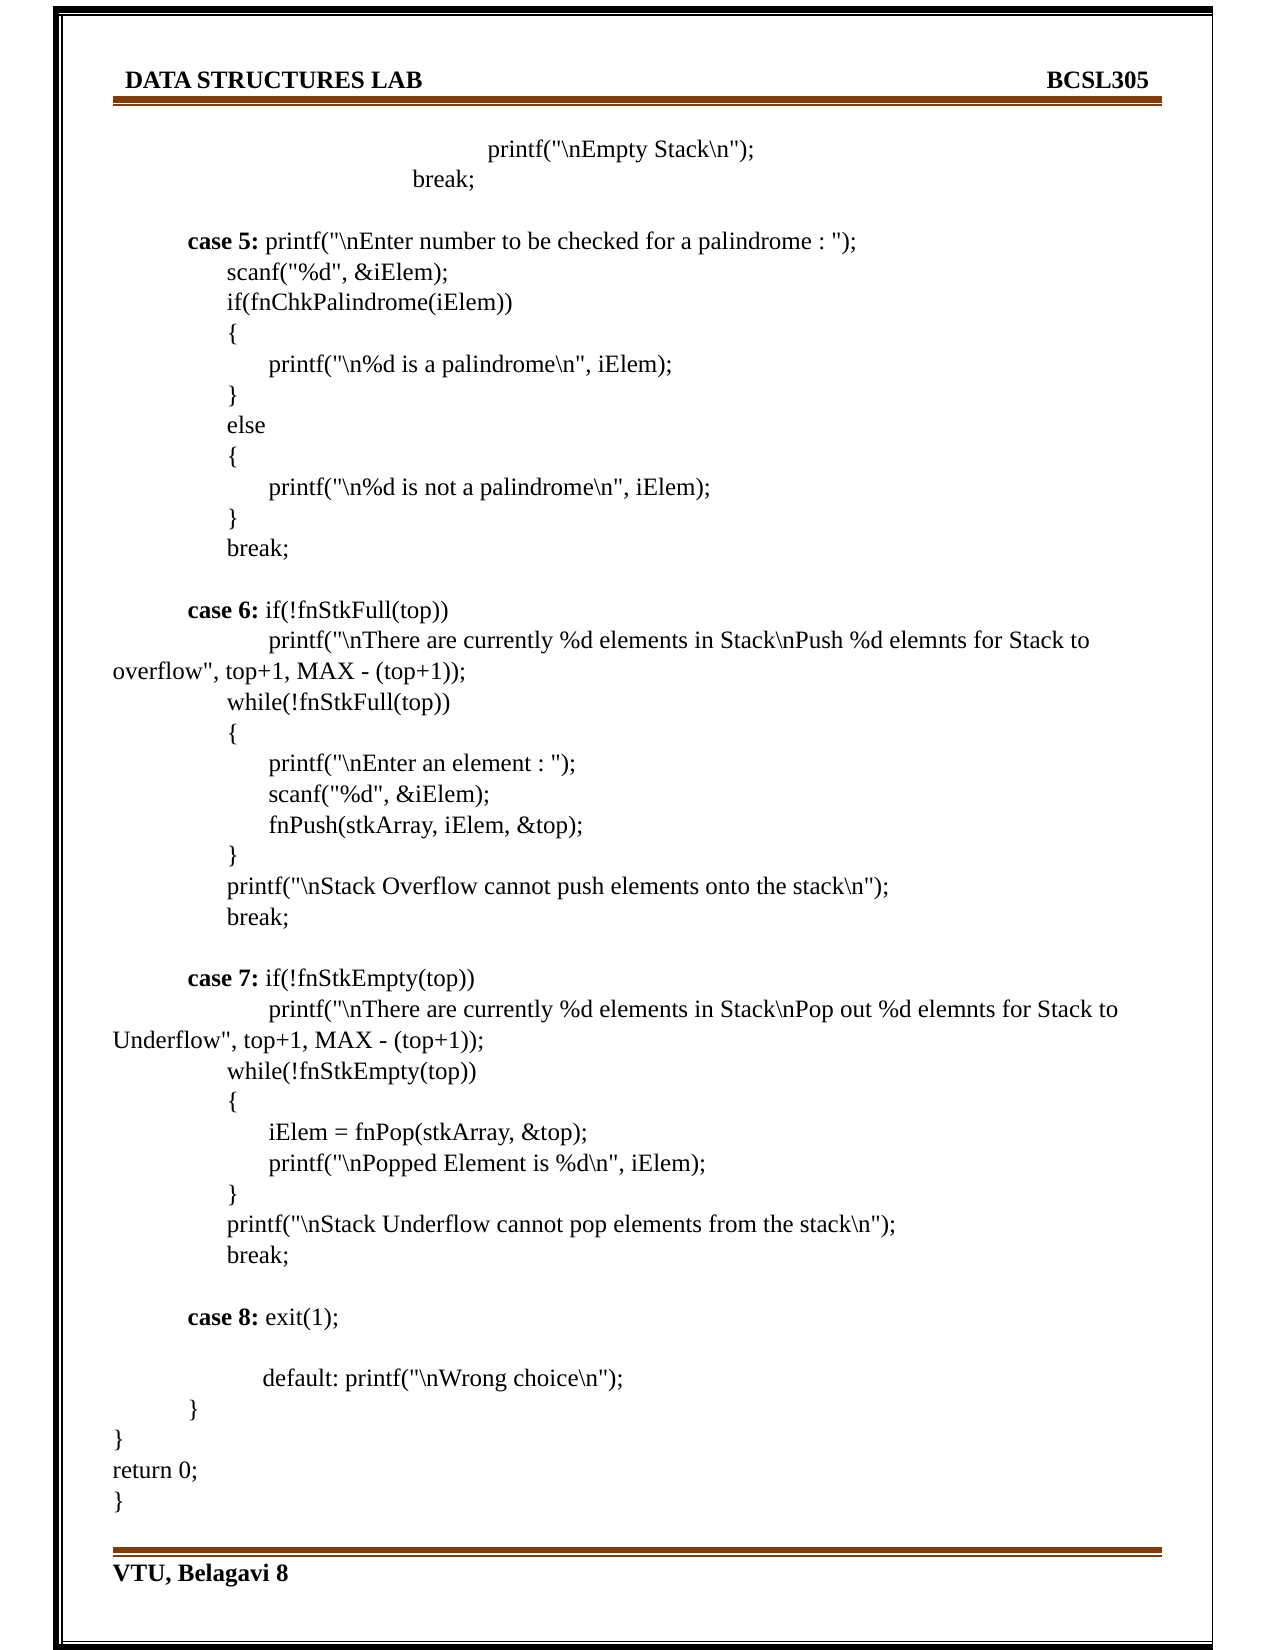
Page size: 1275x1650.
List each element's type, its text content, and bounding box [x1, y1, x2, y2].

text [19, 595, 53, 623]
text { [63, 318, 1162, 347]
text [19, 1455, 53, 1484]
text [19, 380, 53, 408]
text [19, 1424, 53, 1453]
text [19, 1117, 53, 1146]
text printf("\nStack Overflow cannot push elements onto the stack\n"); [63, 871, 1162, 900]
text [19, 902, 53, 931]
text break; [63, 164, 1162, 193]
text default: printf("\nWrong choice\n"); [63, 1363, 1162, 1392]
text [19, 963, 53, 992]
text while(!fnStkFull(top)) [63, 687, 1162, 716]
text printf("\nPopped Element is %d\n", iElem); [63, 1148, 1162, 1177]
text [19, 441, 53, 470]
text case 7: if(!fnStkEmpty(top)) [63, 963, 1162, 992]
text printf("\n%d is a palindrome\n", iElem); [63, 349, 1162, 378]
text iElem = fnPop(stkArray, &top); [63, 1117, 1162, 1146]
text [19, 1240, 53, 1269]
text [19, 841, 53, 869]
text return 0; [63, 1455, 1162, 1484]
text break; [63, 533, 1162, 562]
text [19, 164, 53, 193]
text [19, 748, 53, 777]
text } [63, 503, 1162, 531]
text [19, 779, 53, 808]
text [19, 287, 53, 316]
text [19, 410, 53, 439]
text [19, 134, 53, 163]
text [19, 1056, 53, 1084]
text printf("\nEnter an element : "); [63, 748, 1162, 777]
text if(fnChkPalindrome(iElem)) [63, 287, 1162, 316]
text } [63, 1179, 1162, 1207]
text printf("\nThere are currently %d elements in Stack\nPop out %d elemnts for Stack to Underflow", top+1, MAX - (top+1)); [63, 994, 1162, 1054]
text } [63, 380, 1162, 408]
text [19, 1179, 53, 1207]
text [19, 349, 53, 378]
text [19, 1363, 53, 1392]
text } [63, 1394, 1162, 1422]
text { [63, 718, 1162, 746]
text [19, 1086, 53, 1115]
text printf("\nStack Underflow cannot pop elements from the stack\n"); [63, 1209, 1162, 1238]
text [19, 318, 53, 347]
text [19, 533, 53, 562]
text scanf("%d", &iElem); [63, 257, 1162, 286]
text } [112, 1486, 1162, 1515]
text printf("\nThere are currently %d elements in Stack\nPush %d elemnts for Stack to overflow", top+1, MAX - (top+1)); [63, 626, 1162, 685]
text case 6: if(!fnStkFull(top)) [63, 595, 1162, 623]
text [19, 1302, 53, 1330]
text [19, 687, 53, 716]
text [19, 257, 53, 286]
text break; [63, 902, 1162, 931]
text while(!fnStkEmpty(top)) [63, 1056, 1162, 1084]
text printf("\n%d is not a palindrome\n", iElem); [63, 472, 1162, 501]
text } [63, 841, 1162, 869]
text break; [63, 1240, 1162, 1269]
text [19, 472, 53, 501]
text { [63, 441, 1162, 470]
text case 5: printf("\nEnter number to be checked for a palindrome : "); [63, 226, 1162, 255]
text } [63, 1424, 1162, 1453]
text [19, 1394, 53, 1422]
text [19, 503, 53, 531]
text [19, 810, 53, 839]
text else [63, 410, 1162, 439]
text scanf("%d", &iElem); [63, 779, 1162, 808]
text case 8: exit(1); [63, 1302, 1162, 1330]
text [19, 718, 53, 746]
text fnPush(stkArray, iElem, &top); [63, 810, 1162, 839]
text printf("\nEmpty Stack\n"); [63, 134, 1162, 163]
text { [63, 1086, 1162, 1115]
text [19, 1148, 53, 1177]
